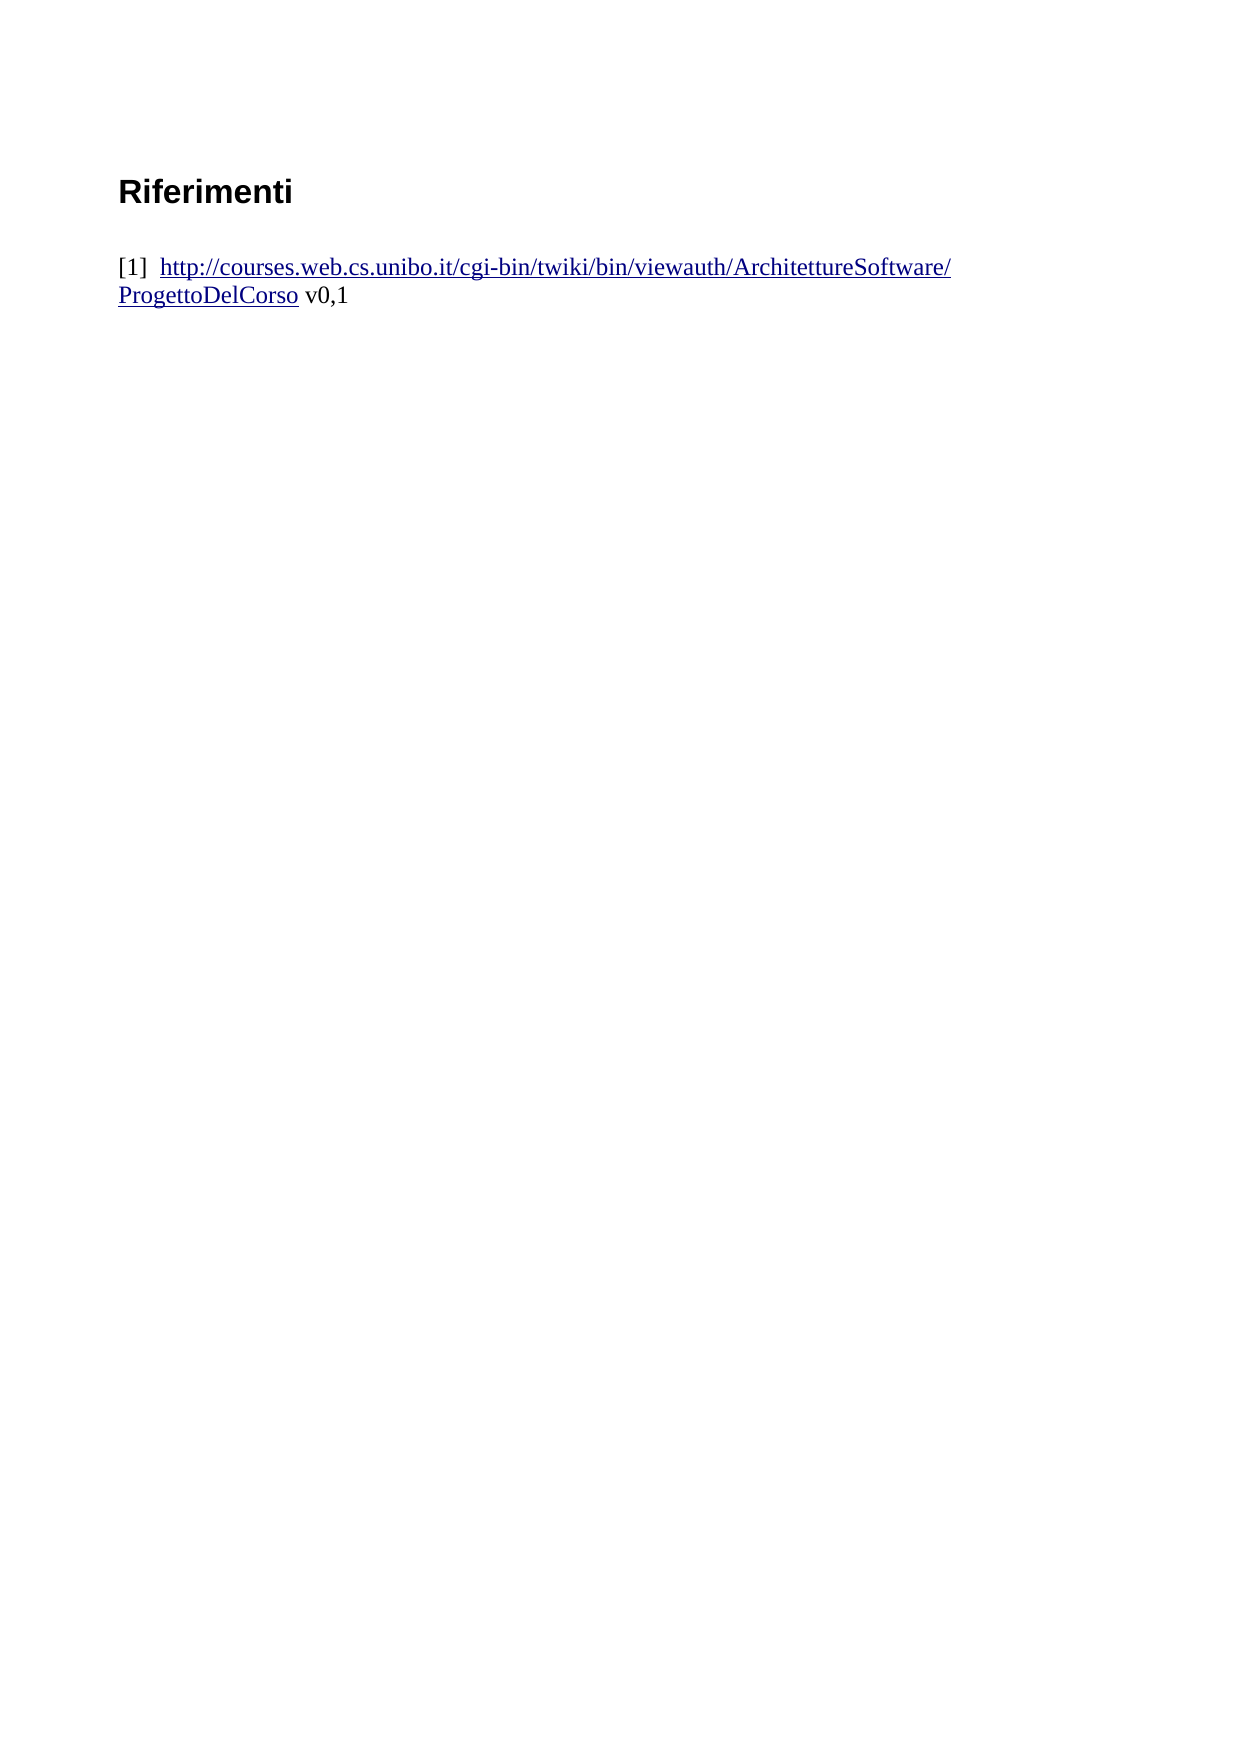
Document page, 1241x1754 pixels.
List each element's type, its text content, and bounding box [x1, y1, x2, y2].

subtitle Riferimenti [118, 172, 1122, 211]
text [1] http://courses.web.cs.unibo.it/cgi-bin/twiki/bin/viewauth/ArchitettureSoftware/ProgettoDelCorso v0,1 [118, 252, 1122, 309]
